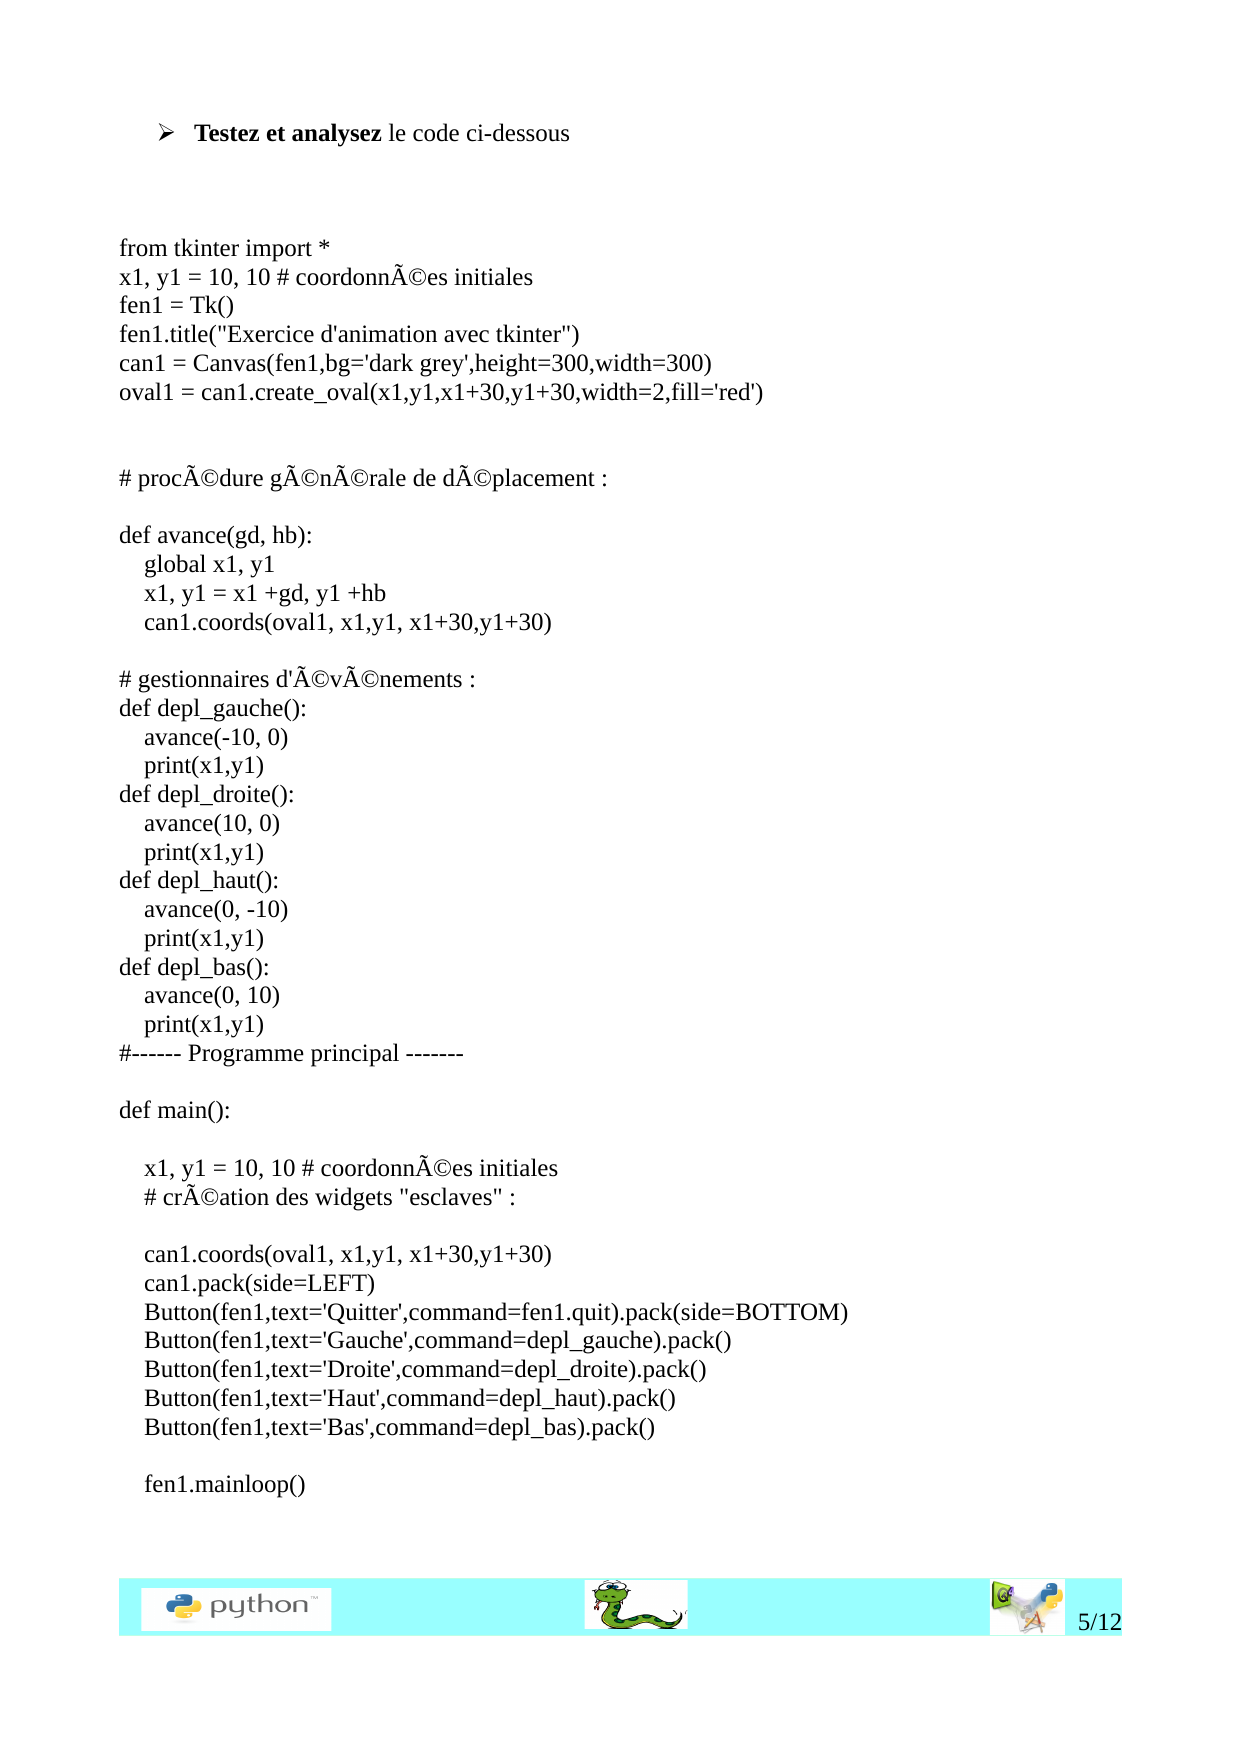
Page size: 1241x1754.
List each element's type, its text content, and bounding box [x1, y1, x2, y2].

text def depl_gauche(): [119, 693, 1122, 722]
text avance(-10, 0) [119, 722, 1122, 751]
text # gestionnaires d'Ã©vÃ©nements : [119, 664, 1122, 693]
text def depl_haut(): [119, 866, 1122, 894]
text x1, y1 = 10, 10 # coordonnÃ©es initiales [119, 1153, 1122, 1182]
text #------ Programme principal ------- [119, 1038, 1122, 1067]
text Button(fen1,text='Haut',command=depl_haut).pack() [119, 1383, 1122, 1412]
text def avance(gd, hb): [119, 521, 1122, 549]
text oval1 = can1.create_oval(x1,y1,x1+30,y1+30,width=2,fill='red') [119, 377, 1122, 406]
picture [141, 1588, 332, 1631]
text Button(fen1,text='Droite',command=depl_droite).pack() [119, 1354, 1122, 1383]
text def depl_bas(): [119, 952, 1122, 981]
text def depl_droite(): [119, 779, 1122, 808]
text Button(fen1,text='Quitter',command=fen1.quit).pack(side=BOTTOM) [119, 1297, 1122, 1326]
text avance(10, 0) [119, 808, 1122, 837]
text fen1.mainloop() [119, 1469, 1122, 1498]
text def main(): [119, 1096, 1122, 1124]
text # crÃ©ation des widgets "esclaves" : [119, 1182, 1122, 1211]
text global x1, y1 [119, 549, 1122, 578]
text avance(0, -10) [119, 894, 1122, 923]
text can1.coords(oval1, x1,y1, x1+30,y1+30) [119, 1239, 1122, 1268]
text fen1.title("Exercice d'animation avec tkinter") [119, 319, 1122, 348]
picture [584, 1580, 688, 1629]
text print(x1,y1) [119, 751, 1122, 779]
text fen1 = Tk() [119, 291, 1122, 319]
text Button(fen1,text='Bas',command=depl_bas).pack() [119, 1412, 1122, 1441]
picture [989, 1579, 1065, 1635]
text Button(fen1,text='Gauche',command=depl_gauche).pack() [119, 1326, 1122, 1354]
text print(x1,y1) [119, 1009, 1122, 1038]
text print(x1,y1) [119, 923, 1122, 952]
text x1, y1 = 10, 10 # coordonnÃ©es initiales [119, 262, 1122, 291]
text x1, y1 = x1 +gd, y1 +hb [119, 578, 1122, 607]
text from tkinter import * [119, 233, 1122, 262]
text print(x1,y1) [119, 837, 1122, 866]
text can1.pack(side=LEFT) [119, 1268, 1122, 1297]
text can1.coords(oval1, x1,y1, x1+30,y1+30) [119, 607, 1122, 636]
list Testez et analysez le code ci-dessous [156, 118, 1122, 147]
text # procÃ©dure gÃ©nÃ©rale de dÃ©placement : [119, 463, 1122, 492]
text avance(0, 10) [119, 981, 1122, 1009]
text can1 = Canvas(fen1,bg='dark grey',height=300,width=300) [119, 348, 1122, 377]
